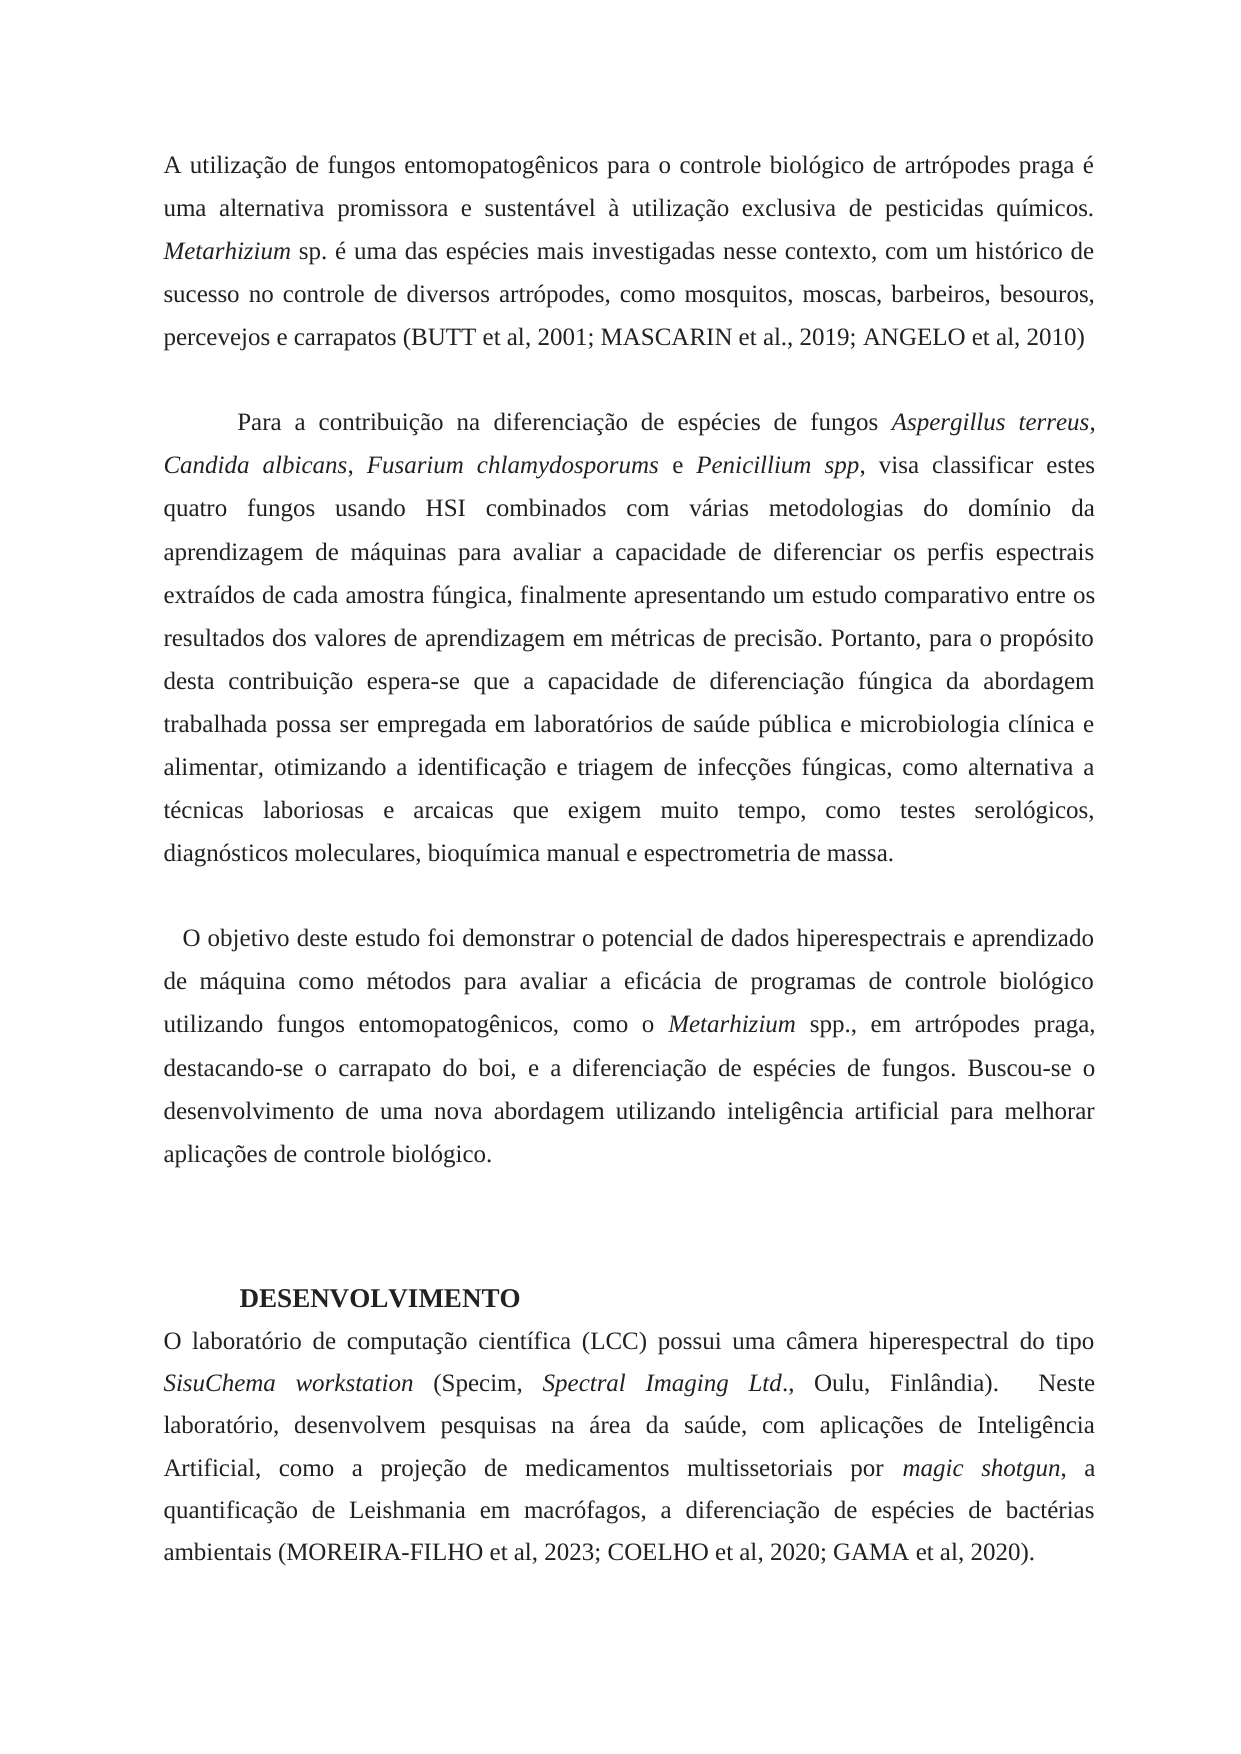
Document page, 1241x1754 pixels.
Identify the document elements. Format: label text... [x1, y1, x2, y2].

text Para a contribuição na diferenciação de espécies de fungos Aspergillus terreus, Candida albicans, Fusarium chlamydosporums e Penicillium spp, visa classificar estes quatro fungos usando HSI combinados com várias metodologias do domínio da aprendizagem de máquinas para avaliar a capacidade de diferenciar os perfis espectrais extraídos de cada amostra fúngica, finalmente apresentando um estudo comparativo entre os resultados dos valores de aprendizagem em métricas de precisão. Portanto, para o propósito desta contribuição espera-se que a capacidade de diferenciação fúngica da abordagem trabalhada possa ser empregada em laboratórios de saúde pública e microbiologia clínica e alimentar, otimizando a identificação e triagem de infecções fúngicas, como alternativa a técnicas laboriosas e arcaicas que exigem muito tempo, como testes serológicos, diagnósticos moleculares, bioquímica manual e espectrometria de massa. [163, 407, 1096, 867]
text O laboratório de computação científica (LCC) possui uma câmera hiperespectral do tipo SisuChema workstation (Specim, Spectral Imaging Ltd., Oulu, Finlândia). Neste laboratório, desenvolvem pesquisas na área da saúde, com aplicações de Inteligência Artificial, como a projeção de medicamentos multissetoriais por magic shotgun, a quantificação de Leishmania em macrófagos, a diferenciação de espécies de bactérias ambientais (MOREIRA-FILHO et al, 2023; COELHO et al, 2020; GAMA et al, 2020). [163, 1326, 1096, 1566]
text O objetivo deste estudo foi demonstrar o potencial de dados hiperespectrais e aprendizado de máquina como métodos para avaliar a eficácia de programas de controle biológico utilizando fungos entomopatogênicos, como o Metarhizium spp., em artrópodes praga, destacando-se o carrapato do boi, e a diferenciação de espécies de fungos. Buscou-se o desenvolvimento de uma nova abordagem utilizando inteligência artificial para melhorar aplicações de controle biológico. [163, 923, 1096, 1168]
subtitle DESENVOLVIMENTO [239, 1283, 1096, 1314]
text A utilização de fungos entomopatogênicos para o controle biológico de artrópodes praga é uma alternativa promissora e sustentável à utilização exclusiva de pesticidas químicos. Metarhizium sp. é uma das espécies mais investigadas nesse contexto, com um histórico de sucesso no controle de diversos artrópodes, como mosquitos, moscas, barbeiros, besouros, percevejos e carrapatos (BUTT et al, 2001; MASCARIN et al., 2019; ANGELO et al, 2010) [163, 150, 1096, 351]
